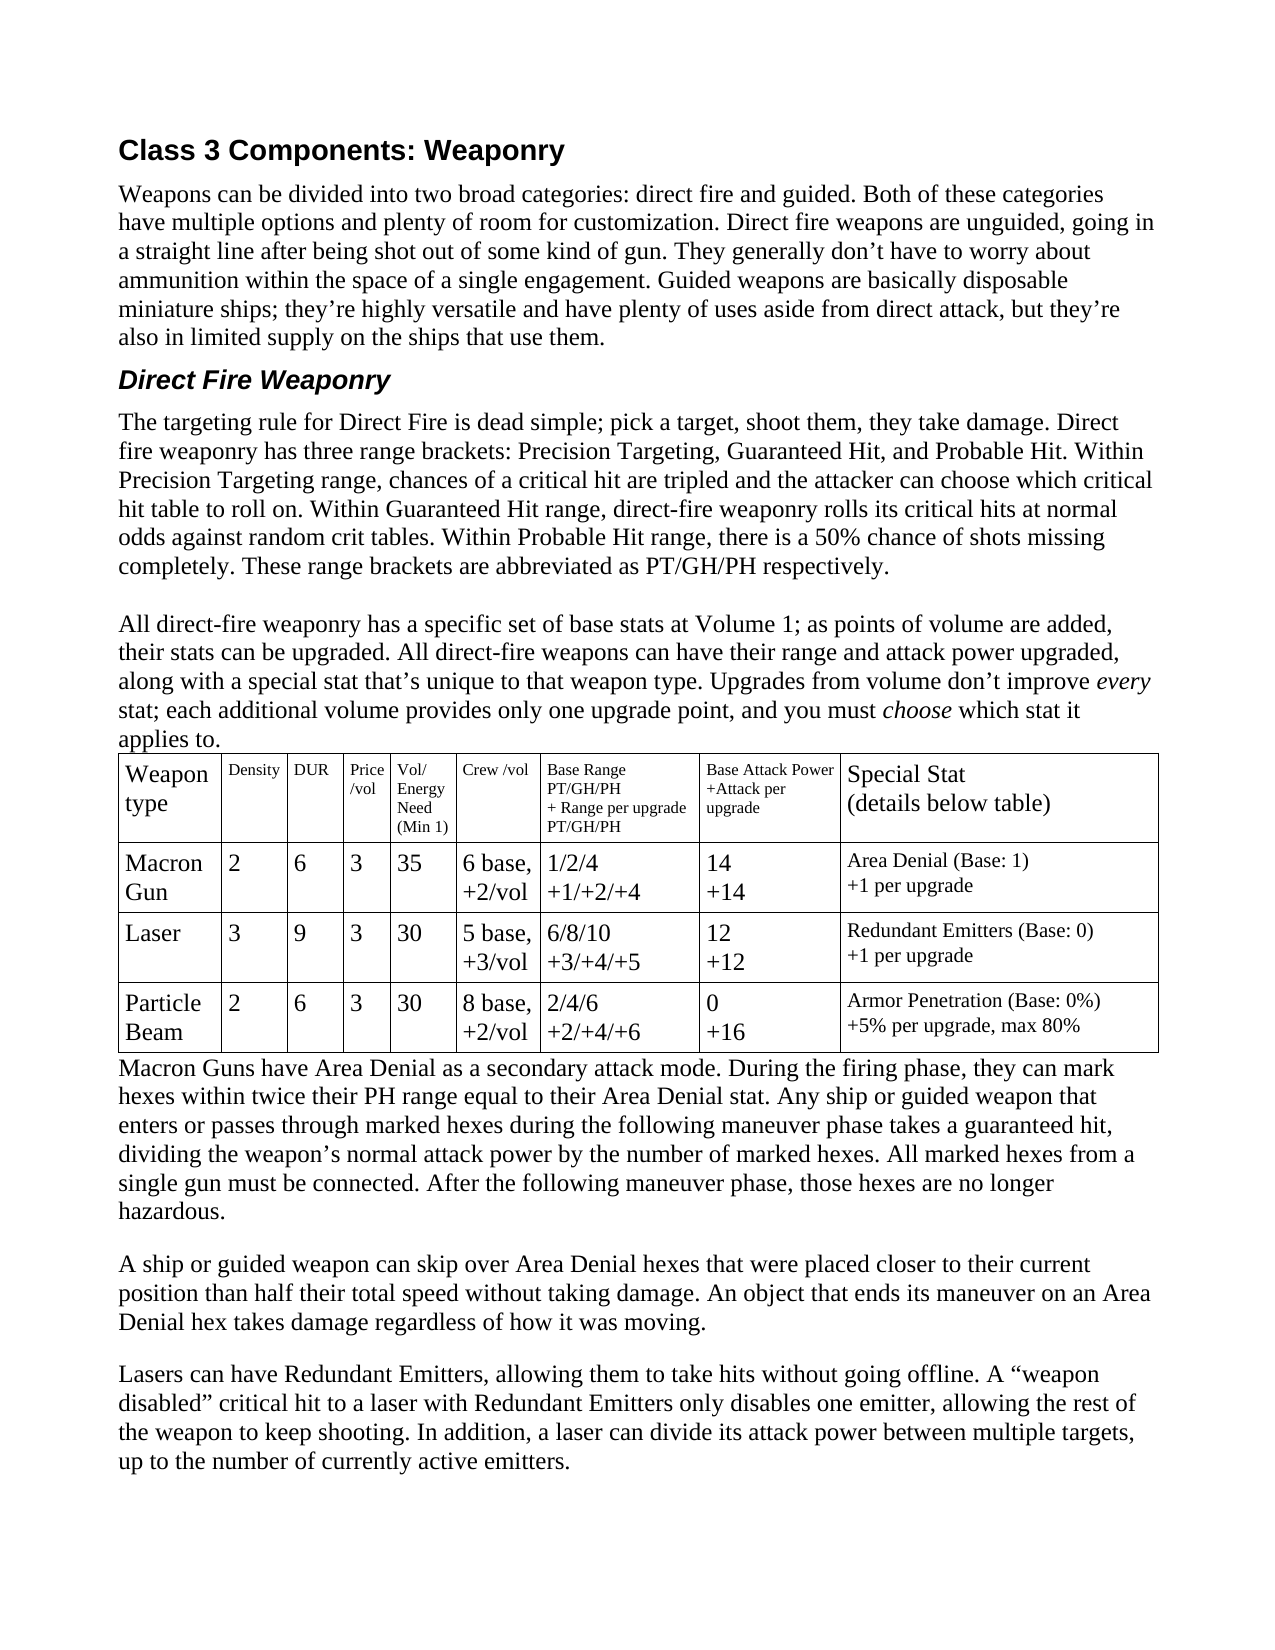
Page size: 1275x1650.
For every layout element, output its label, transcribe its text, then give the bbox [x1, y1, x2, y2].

table_cell 14 +14 [700, 843, 840, 912]
table_cell 6/8/10 +3/+4/+5 [541, 913, 699, 982]
table_header Crew /vol [457, 754, 540, 842]
table_cell 12 +12 [700, 913, 840, 982]
table_header Base Attack Power +Attack per upgrade [700, 754, 840, 842]
table_cell Area Denial (Base: 1) +1 per upgrade [841, 843, 1158, 912]
table_cell 3 [344, 913, 390, 982]
table_header Special Stat (details below table) [841, 754, 1158, 842]
table_cell 35 [391, 843, 456, 912]
table_cell 2/4/6 +2/+4/+6 [541, 983, 699, 1052]
subtitle Class 3 Components: Weaponry [118, 133, 1157, 166]
table_cell 3 [222, 913, 287, 982]
text All direct-fire weaponry has a specific set of base stats at Volume 1; as points of volume are added, their stats can be upgraded. All direct-fire weapons can have their range and attack power upgraded, along with a special stat that’s unique to that weapon type. Upgrades from volume don’t improve every stat; each additional volume provides only one upgrade point, and you must choose which stat it applies to. [118, 609, 1157, 752]
table_header DUR [288, 754, 343, 842]
text Weapons can be divided into two broad categories: direct fire and guided. Both of these categories have multiple options and plenty of room for customization. Direct fire weapons are unguided, going in a straight line after being shot out of some kind of gun. They generally don’t have to worry about ammunition within the space of a single engagement. Guided weapons are basically disposable miniature ships; they’re highly versatile and have plenty of uses aside from direct attack, but they’re also in limited supply on the ships that use them. [118, 179, 1157, 351]
table_cell Redundant Emitters (Base: 0) +1 per upgrade [841, 913, 1158, 982]
table_cell 3 [344, 843, 390, 912]
table_header Density [222, 754, 287, 842]
table_cell Macron Gun [119, 843, 221, 912]
table_cell Laser [119, 913, 221, 982]
table_header Weapon type [119, 754, 221, 842]
table_cell 6 [288, 983, 343, 1052]
table_cell 6 base, +2/vol [457, 843, 540, 912]
table_cell 30 [391, 983, 456, 1052]
table_cell 2 [222, 983, 287, 1052]
text The targeting rule for Direct Fire is dead simple; pick a target, shoot them, they take damage. Direct fire weaponry has three range brackets: Precision Targeting, Guaranteed Hit, and Probable Hit. Within Precision Targeting range, chances of a critical hit are tripled and the attacker can choose which critical hit table to roll on. Within Guaranteed Hit range, direct-fire weaponry rolls its critical hits at normal odds against random crit tables. Within Probable Hit range, there is a 50% chance of shots missing completely. These range brackets are abbreviated as PT/GH/PH respectively. [118, 407, 1157, 580]
table_cell 1/2/4 +1/+2/+4 [541, 843, 699, 912]
text A ship or guided weapon can skip over Area Denial hexes that were placed closer to their current position than half their total speed without taking damage. An object that ends its maneuver on an Area Denial hex takes damage regardless of how it was moving. [118, 1249, 1157, 1336]
table_header Base Range PT/GH/PH + Range per upgrade PT/GH/PH [541, 754, 699, 842]
table_cell 3 [344, 983, 390, 1052]
table_cell Armor Penetration (Base: 0%) +5% per upgrade, max 80% [841, 983, 1158, 1052]
table_cell 9 [288, 913, 343, 982]
text Lasers can have Redundant Emitters, allowing them to take hits without going offline. A “weapon disabled” critical hit to a laser with Redundant Emitters only disables one emitter, allowing the rest of the weapon to keep shooting. In addition, a laser can divide its attack power between multiple targets, up to the number of currently active emitters. [118, 1359, 1157, 1474]
table_cell 30 [391, 913, 456, 982]
text Macron Guns have Area Denial as a secondary attack mode. During the firing phase, they can mark hexes within twice their PH range equal to their Area Denial stat. Any ship or guided weapon that enters or passes through marked hexes during the following maneuver phase takes a guaranteed hit, dividing the weapon’s normal attack power by the number of marked hexes. All marked hexes from a single gun must be connected. After the following maneuver phase, those hexes are no longer hazardous. [118, 1053, 1157, 1225]
table_cell 6 [288, 843, 343, 912]
table_header Price /vol [344, 754, 390, 842]
table_cell 8 base, +2/vol [457, 983, 540, 1052]
table_cell Particle Beam [119, 983, 221, 1052]
table_cell 5 base, +3/vol [457, 913, 540, 982]
table_cell 0 +16 [700, 983, 840, 1052]
table_header Vol/Energy Need (Min 1) [391, 754, 456, 842]
table_cell 2 [222, 843, 287, 912]
subtitle Direct Fire Weaponry [118, 364, 1157, 395]
